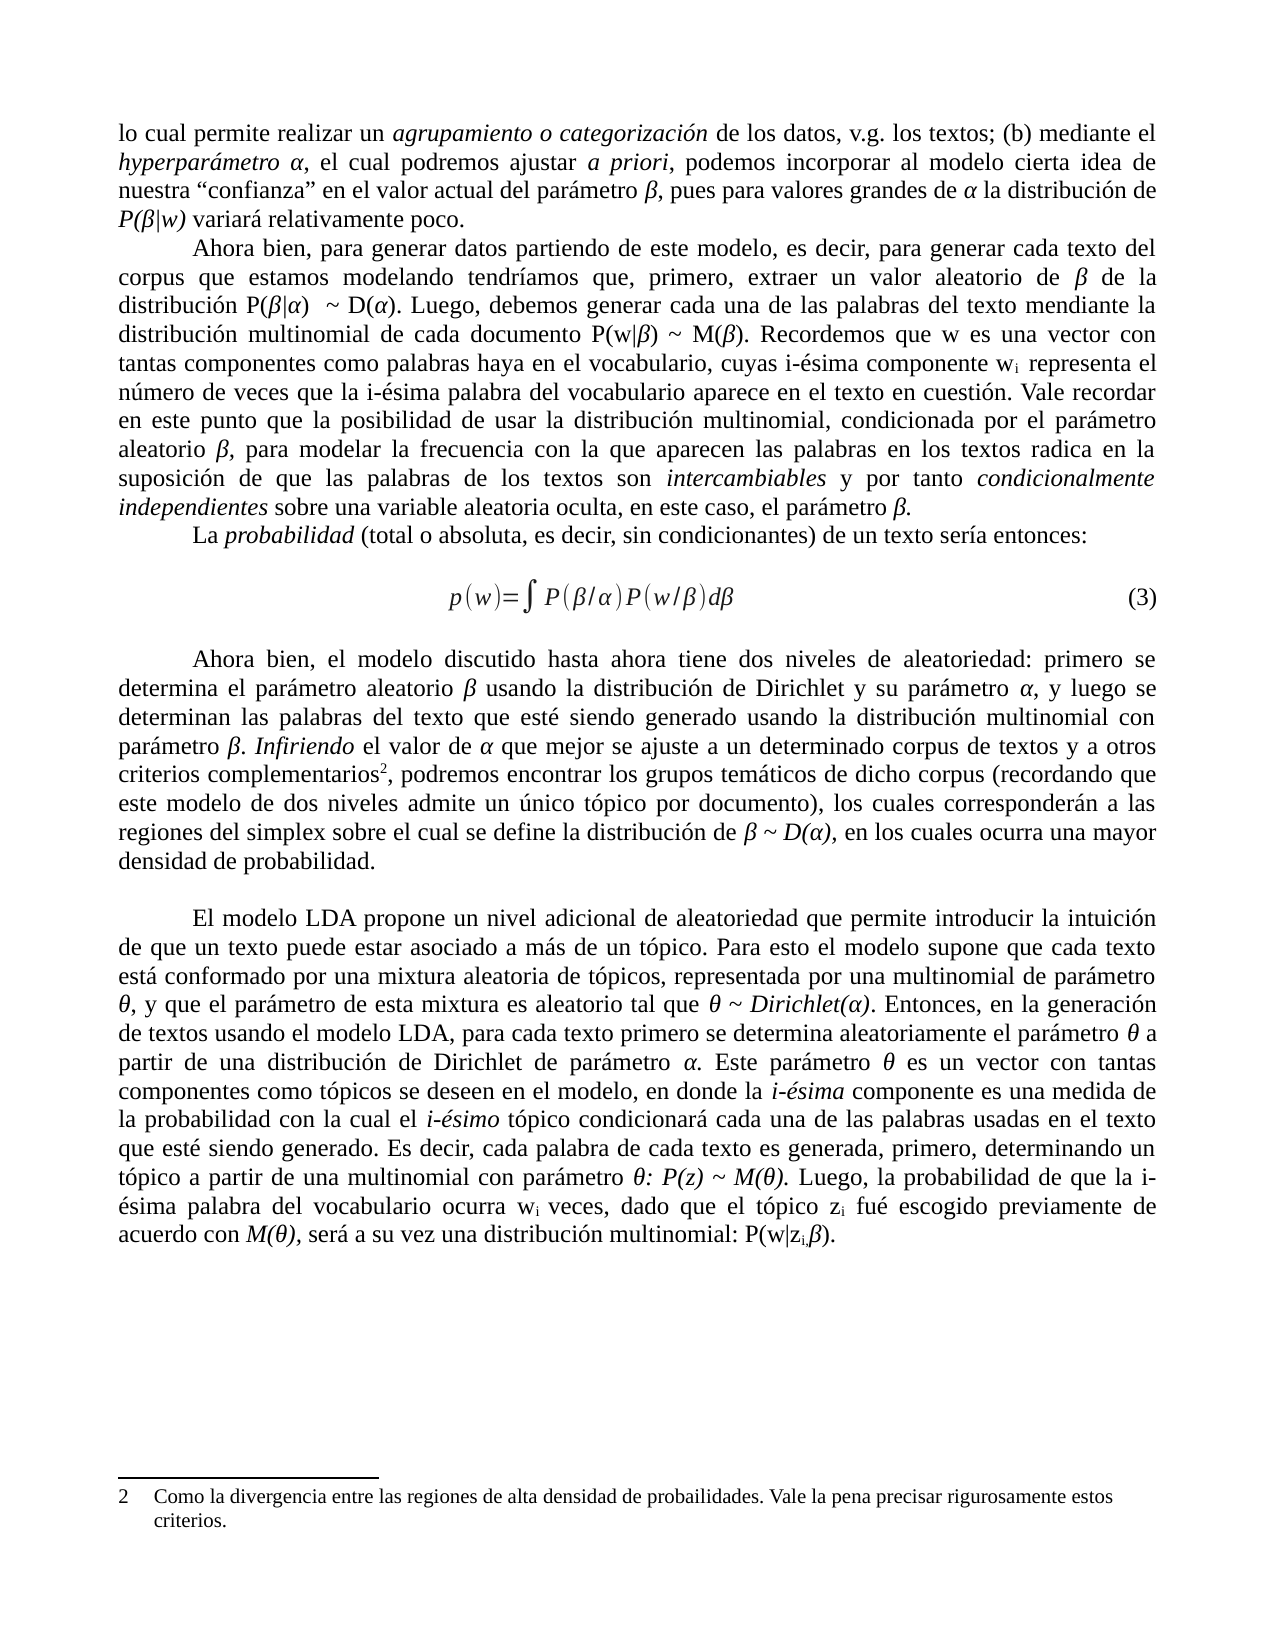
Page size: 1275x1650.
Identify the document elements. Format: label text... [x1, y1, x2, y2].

text El modelo LDA propone un nivel adicional de aleatoriedad que permite introducir la intuición de que un texto puede estar asociado a más de un tópico. Para esto el modelo supone que cada texto está conformado por una mixtura aleatoria de tópicos, representada por una multinomial de parámetro θ, y que el parámetro de esta mixtura es aleatorio tal que θ ~ Dirichlet(α). Entonces, en la generación de textos usando el modelo LDA, para cada texto primero se determina aleatoriamente el parámetro θ a partir de una distribución de Dirichlet de parámetro α. Este parámetro θ es un vector con tantas componentes como tópicos se deseen en el modelo, en donde la i-ésima componente es una medida de la probabilidad con la cual el i-ésimo tópico condicionará cada una de las palabras usadas en el texto que esté siendo generado. Es decir, cada palabra de cada texto es generada, primero, determinando un tópico a partir de una multinomial con parámetro θ: P(z) ~ M(θ). Luego, la probabilidad de que la i-ésima palabra del vocabulario ocurra wi veces, dado que el tópico zi fué escogido previamente de acuerdo con M(θ), será a su vez una distribución multinomial: P(w|zi,β). [118, 903, 1157, 1248]
text Ahora bien, para generar datos partiendo de este modelo, es decir, para generar cada texto del corpus que estamos modelando tendríamos que, primero, extraer un valor aleatorio de β de la distribución P(β|α) ~ D(α). Luego, debemos generar cada una de las palabras del texto mendiante la distribución multinomial de cada documento P(w|β) ~ M(β). Recordemos que w es una vector con tantas componentes como palabras haya en el vocabulario, cuyas i-ésima componente wi representa el número de veces que la i-ésima palabra del vocabulario aparece en el texto en cuestión. Vale recordar en este punto que la posibilidad de usar la distribución multinomial, condicionada por el parámetro aleatorio β, para modelar la frecuencia con la que aparecen las palabras en los textos radica en la suposición de que las palabras de los textos son intercambiables y por tanto condicionalmente independientes sobre una variable aleatoria oculta, en este caso, el parámetro β. [118, 233, 1157, 521]
text Ahora bien, el modelo discutido hasta ahora tiene dos niveles de aleatoriedad: primero se determina el parámetro aleatorio β usando la distribución de Dirichlet y su parámetro α, y luego se determinan las palabras del texto que esté siendo generado usando la distribución multinomial con parámetro β. Infiriendo el valor de α que mejor se ajuste a un determinado corpus de textos y a otros criterios complementarios, podremos encontrar los grupos temáticos de dicho corpus (recordando que este modelo de dos niveles admite un único tópico por documento), los cuales corresponderán a las regiones del simplex sobre el cual se define la distribución de β ~ D(α), en los cuales ocurra una mayor densidad de probabilidad. [118, 644, 1157, 874]
text (3) [118, 578, 1157, 616]
text lo cual permite realizar un agrupamiento o categorización de los datos, v.g. los textos; (b) mediante el hyperparámetro α, el cual podremos ajustar a priori, podemos incorporar al modelo cierta idea de nuestra “confianza” en el valor actual del parámetro β, pues para valores grandes de α la distribución de P(β|w) variará relativamente poco. [118, 118, 1157, 233]
text La probabilidad (total o absoluta, es decir, sin condicionantes) de un texto sería entonces: [118, 521, 1157, 549]
text Como la divergencia entre las regiones de alta densidad de probailidades. Vale la pena precisar rigurosamente estos criterios. [118, 1484, 1157, 1532]
